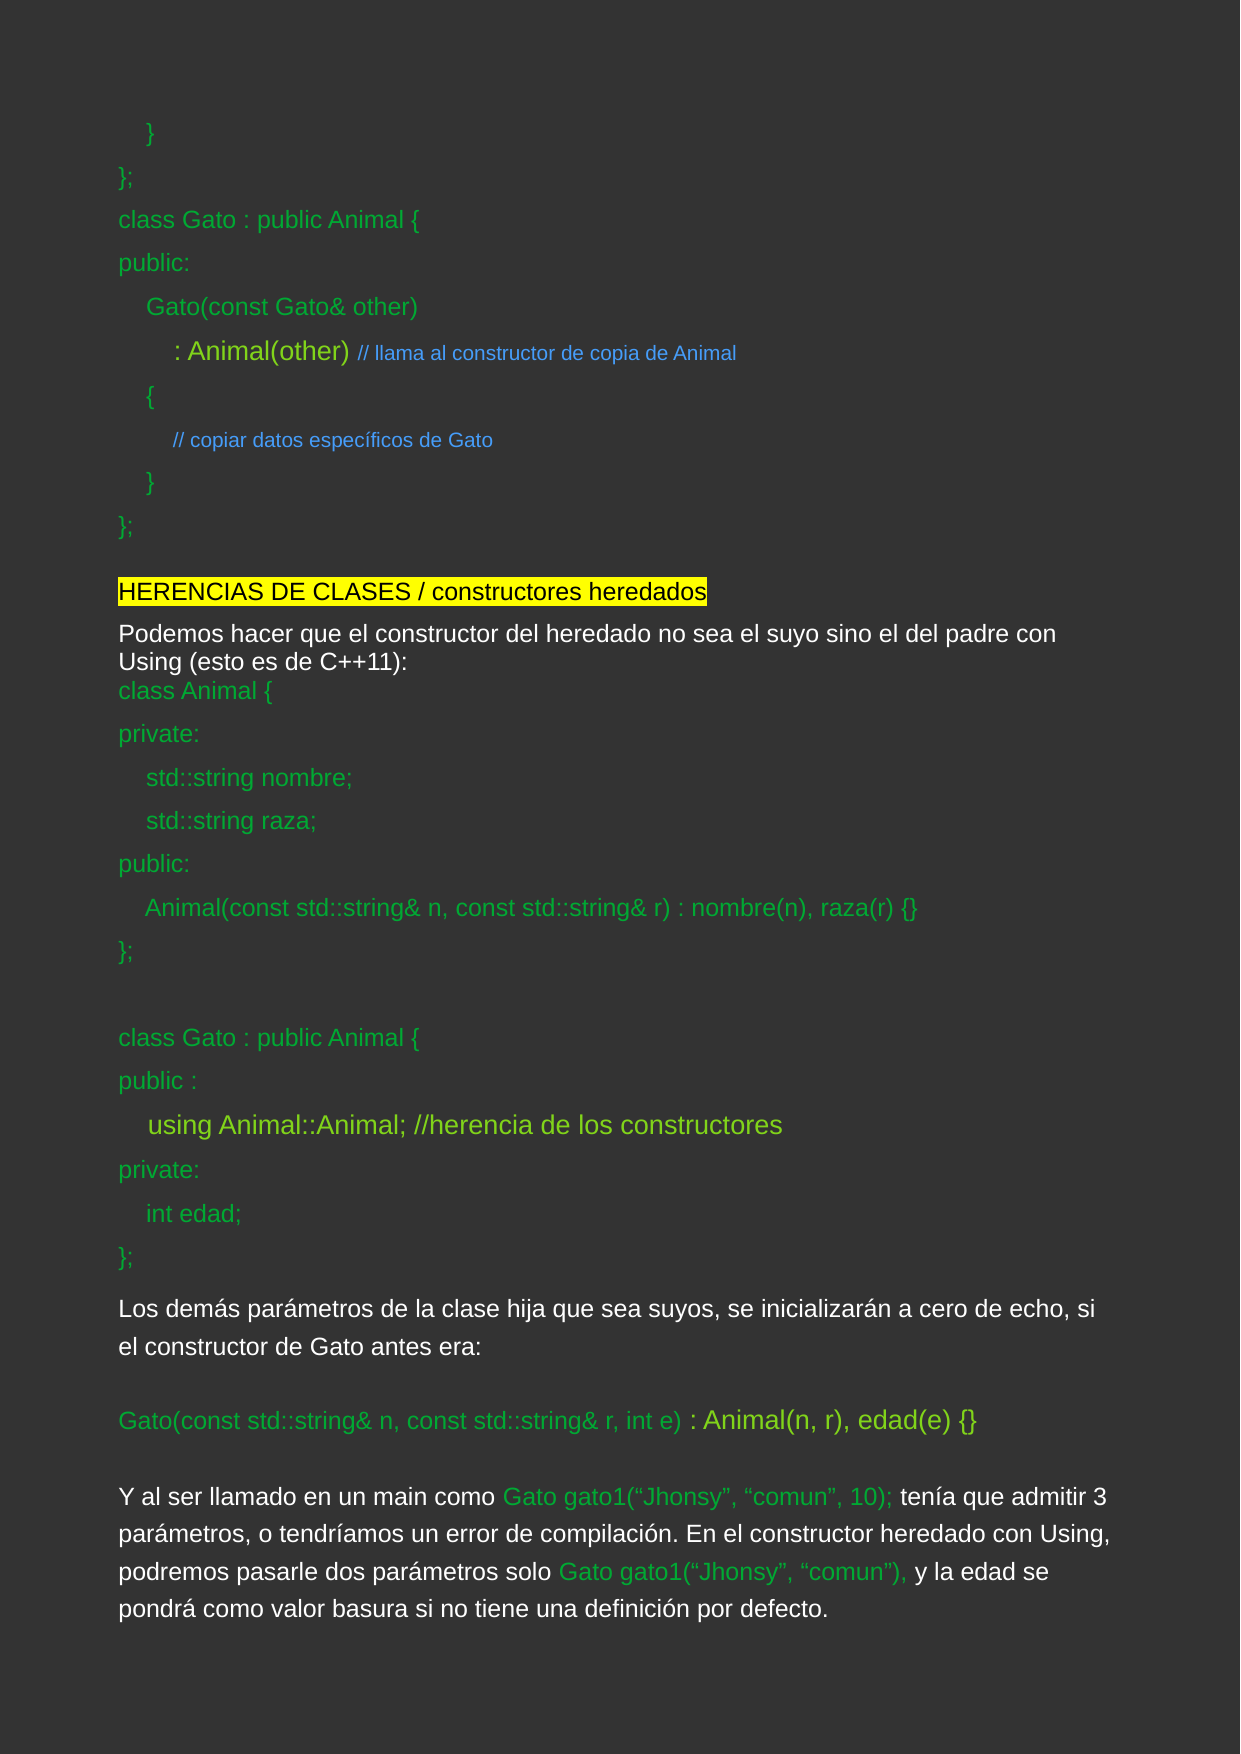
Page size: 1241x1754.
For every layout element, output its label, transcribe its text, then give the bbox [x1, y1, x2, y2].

text public: [118, 248, 1122, 277]
text using Animal::Animal; //herencia de los constructores [118, 1109, 1122, 1141]
text class Gato : public Animal { [118, 205, 1122, 233]
text } [118, 118, 1122, 147]
text Podemos hacer que el constructor del heredado no sea el suyo sino el del padre con Using (esto es de C++11): class Animal { [118, 618, 1122, 705]
text Gato(const Gato& other) [118, 291, 1122, 320]
text }; [118, 511, 1122, 539]
text }; [118, 936, 1122, 965]
text class Gato : public Animal { [118, 1023, 1122, 1051]
text std::string raza; [118, 806, 1122, 835]
text Animal(const std::string& n, const std::string& r) : nombre(n), raza(r) {} [118, 893, 1122, 921]
text private: [118, 719, 1122, 748]
text std::string nombre; [118, 763, 1122, 791]
text }; [118, 161, 1122, 190]
text { [118, 381, 1122, 409]
text private: [118, 1155, 1122, 1184]
text public : [118, 1066, 1122, 1095]
subtitle HERENCIAS DE CLASES / constructores heredados [118, 568, 1122, 606]
text int edad; [118, 1198, 1122, 1227]
text // copiar datos específicos de Gato [118, 424, 1122, 453]
text public: [118, 849, 1122, 878]
text }; [118, 1242, 1122, 1271]
text Los demás parámetros de la clase hija que sea suyos, se inicializarán a cero de echo, si el constructor de Gato antes era: Gato(const std::string& n, const std::string& r, int e) : Animal(n, r), edad(e) {} Y al ser llamado en un main como Gato gato1(“Jhonsy”, “comun”, 10); tenía que admitir 3 parámetros, o tendríamos un error de compilación. En el constructor heredado con Using, podremos pasarle dos parámetros solo Gato gato1(“Jhonsy”, “comun”), y la edad se pondrá como valor basura si no tiene una definición por defecto. [118, 1285, 1122, 1623]
text } [118, 467, 1122, 496]
text : Animal(other) // llama al constructor de copia de Animal [118, 335, 1122, 366]
